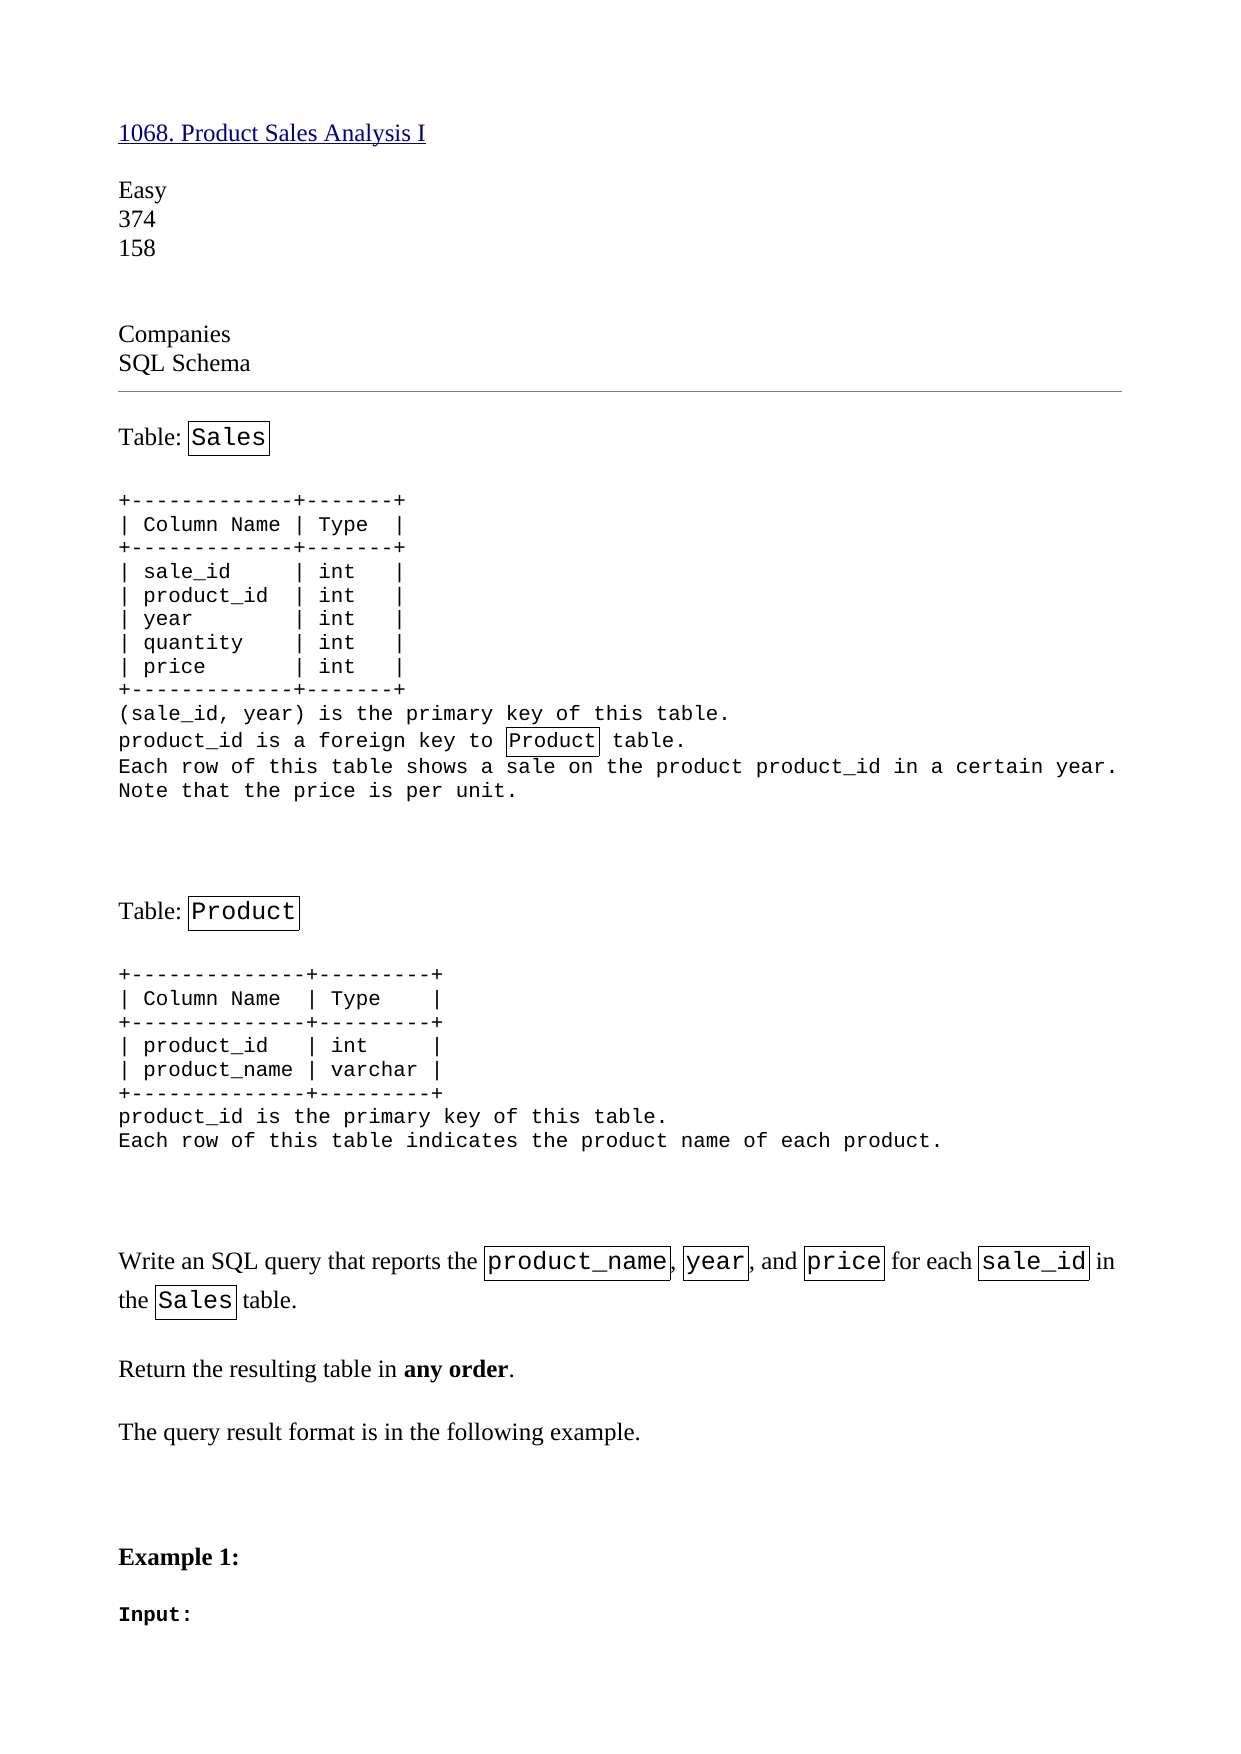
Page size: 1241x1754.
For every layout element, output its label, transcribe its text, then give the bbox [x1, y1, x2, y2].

text 158 [118, 233, 1122, 262]
text +--------------+---------+ [118, 1083, 1122, 1106]
text +--------------+---------+ [118, 1012, 1122, 1035]
text [300, 896, 1122, 930]
text | price | int | [118, 656, 1122, 679]
text Write an SQL query that reports the product_name, year, and price for each sale_id in the Sales table. [118, 1246, 1122, 1319]
text product_id is the primary key of this table. [118, 1106, 1122, 1130]
text | sale_id | int | [118, 561, 1122, 585]
text (sale_id, year) is the primary key of this table. [118, 703, 1122, 727]
text | quantity | int | [118, 632, 1122, 656]
text product_id is a foreign key to [118, 727, 506, 756]
text Return the resulting table in any order. [118, 1354, 1122, 1383]
text Note that the price is per unit. [118, 780, 1122, 803]
text 1068. Product Sales Analysis I [118, 118, 1122, 147]
text Table: [118, 896, 188, 930]
text Companies [118, 319, 1122, 348]
text [270, 421, 1122, 456]
text The query result format is in the following example. [118, 1417, 1122, 1445]
text | Column Name | Type | [118, 514, 1122, 537]
text +-------------+-------+ [118, 537, 1122, 561]
text Easy [118, 176, 1122, 204]
text Input: [118, 1604, 1122, 1628]
text | product_id | int | [118, 585, 1122, 608]
text SQL Schema [118, 348, 1122, 377]
text Example 1: [118, 1542, 1122, 1570]
text | year | int | [118, 608, 1122, 632]
text | product_id | int | [118, 1035, 1122, 1059]
text table. [600, 727, 1122, 756]
text Product [189, 897, 299, 930]
text Table: [118, 421, 188, 456]
text | product_name | varchar | [118, 1059, 1122, 1083]
text Each row of this table shows a sale on the product product_id in a certain year. [118, 756, 1122, 780]
text Product [507, 728, 599, 756]
text Sales [189, 422, 269, 455]
text Each row of this table indicates the product name of each product. [118, 1130, 1122, 1154]
text +-------------+-------+ [118, 490, 1122, 514]
text 374 [118, 204, 1122, 233]
text +--------------+---------+ [118, 964, 1122, 988]
text | Column Name | Type | [118, 988, 1122, 1012]
text +-------------+-------+ [118, 679, 1122, 703]
